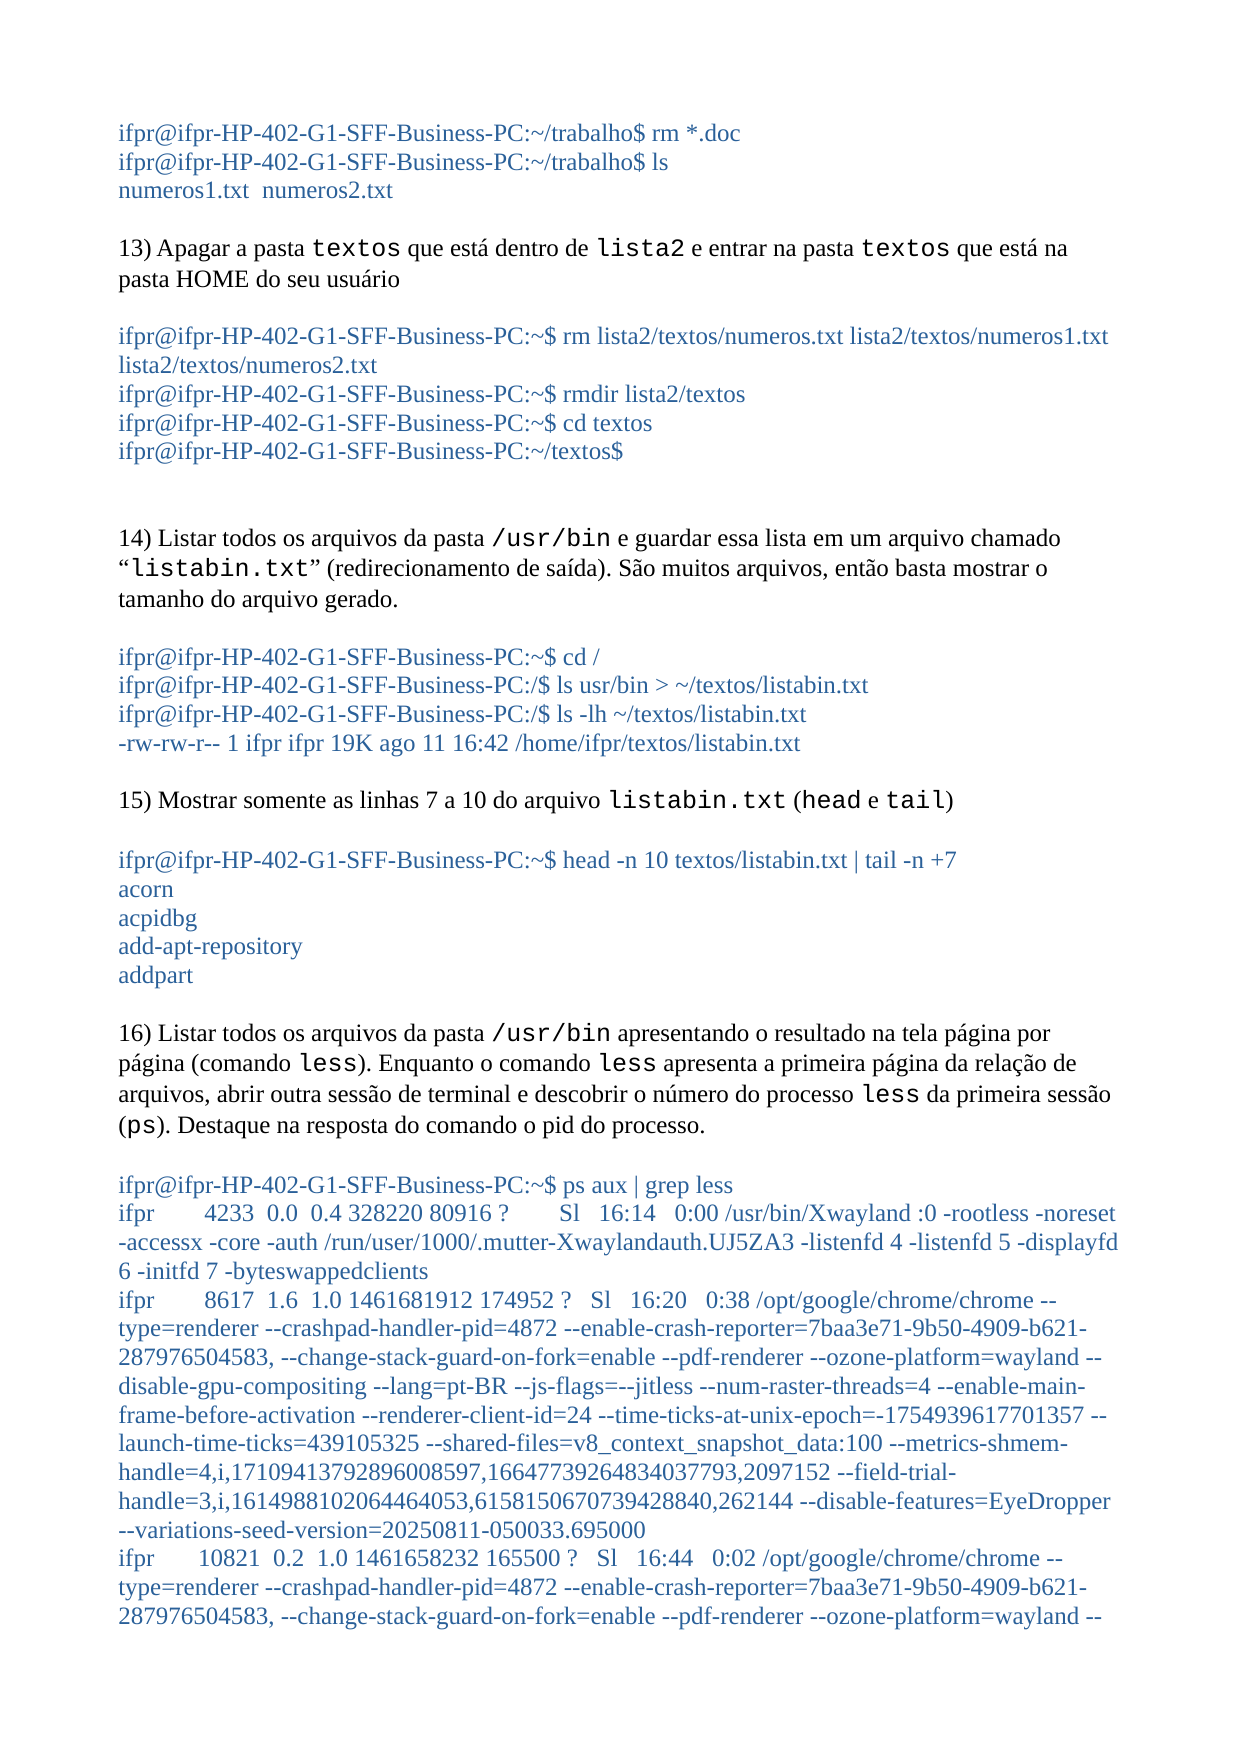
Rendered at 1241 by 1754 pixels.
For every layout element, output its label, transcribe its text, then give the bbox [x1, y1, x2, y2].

text ifpr@ifpr-HP-402-G1-SFF-Business-PC:~$ cd textos [118, 408, 1122, 436]
text 13) Apagar a pasta textos que está dentro de lista2 e entrar na pasta textos que está na pasta HOME do seu usuário [118, 233, 1122, 293]
text ifpr@ifpr-HP-402-G1-SFF-Business-PC:~$ rmdir lista2/textos [118, 379, 1122, 408]
text numeros1.txt numeros2.txt [118, 176, 1122, 204]
text ifpr@ifpr-HP-402-G1-SFF-Business-PC:/$ ls -lh ~/textos/listabin.txt [118, 699, 1122, 728]
text addpart [118, 960, 1122, 989]
text ifpr@ifpr-HP-402-G1-SFF-Business-PC:/$ ls usr/bin > ~/textos/listabin.txt [118, 671, 1122, 699]
text add-apt-repository [118, 931, 1122, 960]
text acpidbg [118, 903, 1122, 931]
text ifpr 8617 1.6 1.0 1461681912 174952 ? Sl 16:20 0:38 /opt/google/chrome/chrome --type=renderer --crashpad-handler-pid=4872 --enable-crash-reporter=7baa3e71-9b50-4909-b621-287976504583, --change-stack-guard-on-fork=enable --pdf-renderer --ozone-platform=wayland --disable-gpu-compositing --lang=pt-BR --js-flags=--jitless --num-raster-threads=4 --enable-main-frame-before-activation --renderer-client-id=24 --time-ticks-at-unix-epoch=-1754939617701357 --launch-time-ticks=439105325 --shared-files=v8_context_snapshot_data:100 --metrics-shmem-handle=4,i,17109413792896008597,16647739264834037793,2097152 --field-trial-handle=3,i,1614988102064464053,6158150670739428840,262144 --disable-features=EyeDropper --variations-seed-version=20250811-050033.695000 [118, 1285, 1122, 1543]
text ifpr 4233 0.0 0.4 328220 80916 ? Sl 16:14 0:00 /usr/bin/Xwayland :0 -rootless -noreset -accessx -core -auth /run/user/1000/.mutter-Xwaylandauth.UJ5ZA3 -listenfd 4 -listenfd 5 -displayfd 6 -initfd 7 -byteswappedclients [118, 1198, 1122, 1285]
text ifpr@ifpr-HP-402-G1-SFF-Business-PC:~/trabalho$ rm *.doc [118, 118, 1122, 147]
text 16) Listar todos os arquivos da pasta /usr/bin apresentando o resultado na tela página por página (comando less). Enquanto o comando less apresenta a primeira página da relação de arquivos, abrir outra sessão de terminal e descobrir o número do processo less da primeira sessão (ps). Destaque na resposta do comando o pid do processo. [118, 1018, 1122, 1141]
text ifpr@ifpr-HP-402-G1-SFF-Business-PC:~/trabalho$ ls [118, 147, 1122, 176]
text ifpr 10821 0.2 1.0 1461658232 165500 ? Sl 16:44 0:02 /opt/google/chrome/chrome --type=renderer --crashpad-handler-pid=4872 --enable-crash-reporter=7baa3e71-9b50-4909-b621-287976504583, --change-stack-guard-on-fork=enable --pdf-renderer --ozone-platform=wayland [118, 1543, 1122, 1630]
text 14) Listar todos os arquivos da pasta /usr/bin e guardar essa lista em um arquivo chamado “listabin.txt” (redirecionamento de saída). São muitos arquivos, então basta mostrar o tamanho do arquivo gerado. [118, 523, 1122, 613]
text ifpr@ifpr-HP-402-G1-SFF-Business-PC:~$ cd / [118, 642, 1122, 671]
text -rw-rw-r-- 1 ifpr ifpr 19K ago 11 16:42 /home/ifpr/textos/listabin.txt [118, 728, 1122, 757]
text 15) Mostrar somente as linhas 7 a 10 do arquivo listabin.txt (head e tail) [118, 786, 1122, 816]
text ifpr@ifpr-HP-402-G1-SFF-Business-PC:~$ rm lista2/textos/numeros.txt lista2/textos/numeros1.txt lista2/textos/numeros2.txt [118, 321, 1122, 379]
text ifpr@ifpr-HP-402-G1-SFF-Business-PC:~$ head -n 10 textos/listabin.txt | tail -n +7 [118, 845, 1122, 874]
text ifpr@ifpr-HP-402-G1-SFF-Business-PC:~/textos$ [118, 436, 1122, 465]
text acorn [118, 874, 1122, 903]
text ifpr@ifpr-HP-402-G1-SFF-Business-PC:~$ ps aux | grep less [118, 1170, 1122, 1198]
